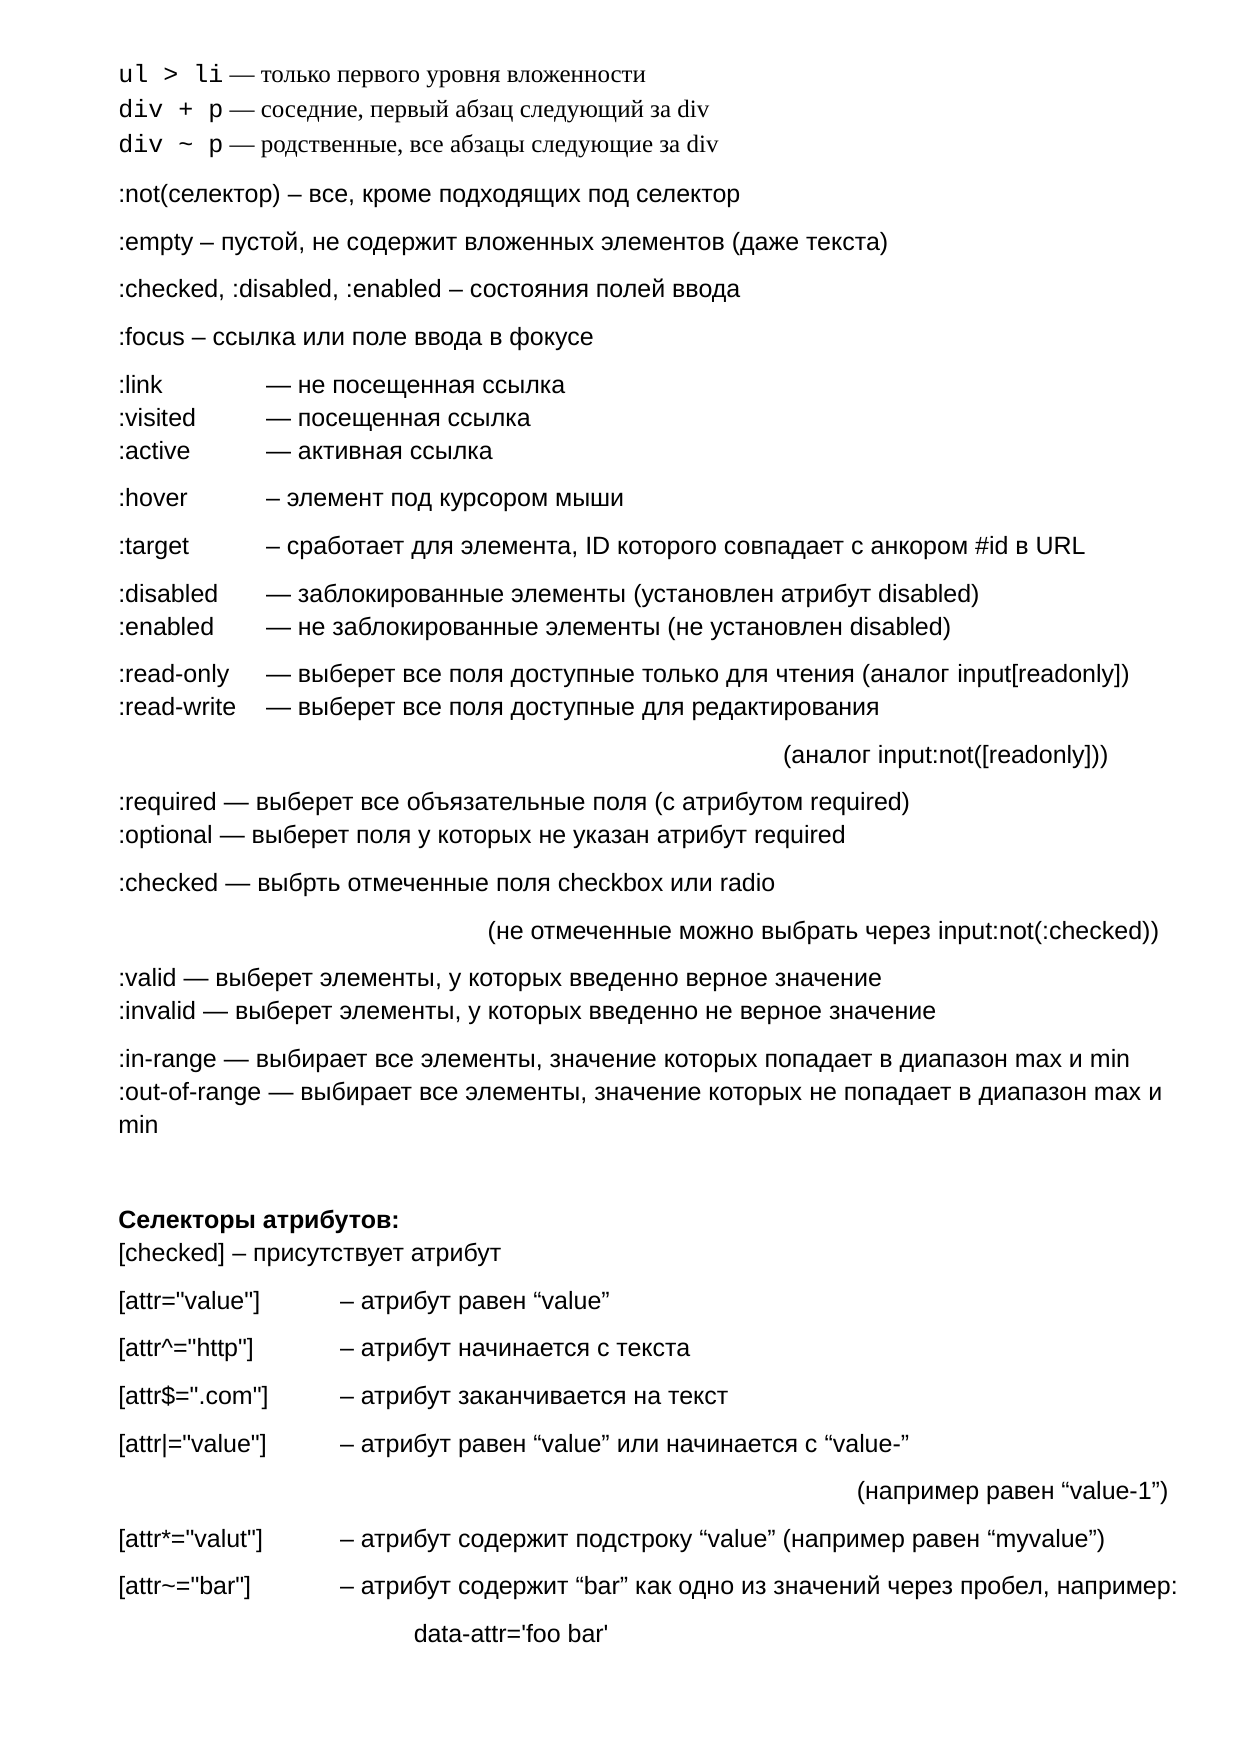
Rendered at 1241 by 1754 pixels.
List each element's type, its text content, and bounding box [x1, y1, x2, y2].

text Селекторы атрибутов: [checked] – присутствует атрибут [118, 1205, 1181, 1267]
text :in-range — выбирает все элементы, значение которых попадает в диапазон max и min :out-of-range — выбирает все элементы, значение которых не попадает в диапазон max и min [118, 1044, 1181, 1139]
text :disabled — заблокированные элементы (установлен атрибут disabled) :enabled — не заблокированные элементы (не установлен disabled) [118, 578, 1181, 640]
text :focus – ссылка или поле ввода в фокусе [118, 322, 1181, 351]
text :empty – пустой, не содержит вложенных элементов (даже текста) [118, 227, 1181, 256]
text [attr$=".com"] – атрибут заканчивается на текст [118, 1381, 1181, 1410]
text [attr="value"] – атрибут равен “value” [118, 1286, 1181, 1314]
text :read-only — выберет все поля доступные только для чтения (аналог input[readonly]) :read-write — выберет все поля доступные для редактирования [118, 659, 1181, 721]
text :not(селектор) – все, кроме подходящих под селектор [118, 179, 1181, 208]
text [attr~="bar"] – атрибут содержит “bar” как одно из значений через пробел, например: [118, 1571, 1181, 1600]
text :link — не посещенная ссылка :visited — посещенная ссылка :active — активная ссылка [118, 370, 1181, 464]
text :hover – элемент под курсором мыши [118, 483, 1181, 512]
text ul > li — только первого уровня вложенности div + p — соседние, первый абзац следующий за div div ~ p — родственные, все абзацы следующие за div [118, 59, 1181, 160]
text :required — выберет все объязательные поля (с атрибутом required) :optional — выберет поля у которых не указан атрибут required [118, 787, 1181, 849]
text [attr|="value"] – атрибут равен “value” или начинается с “value-” [118, 1428, 1181, 1457]
text :valid — выберет элементы, у которых введенно верное значение :invalid — выберет элементы, у которых введенно не верное значение [118, 963, 1181, 1025]
text [attr*="valut"] – атрибут содержит подстроку “value” (например равен “myvalue”) [118, 1524, 1181, 1552]
text data-attr='foo bar' [118, 1619, 1181, 1648]
text (аналог input:not([readonly])) [118, 740, 1181, 768]
text :checked, :disabled, :enabled – состояния полей ввода [118, 274, 1181, 303]
text :checked — выбрть отмеченные поля checkbox или radio [118, 868, 1181, 897]
text (не отмеченные можно выбрать через input:not(:checked)) [118, 916, 1181, 944]
text :target – сработает для элемента, ID которого совпадает с анкором #id в URL [118, 531, 1181, 560]
text (например равен “value-1”) [118, 1476, 1181, 1505]
text [attr^="http"] – атрибут начинается с текста [118, 1333, 1181, 1362]
